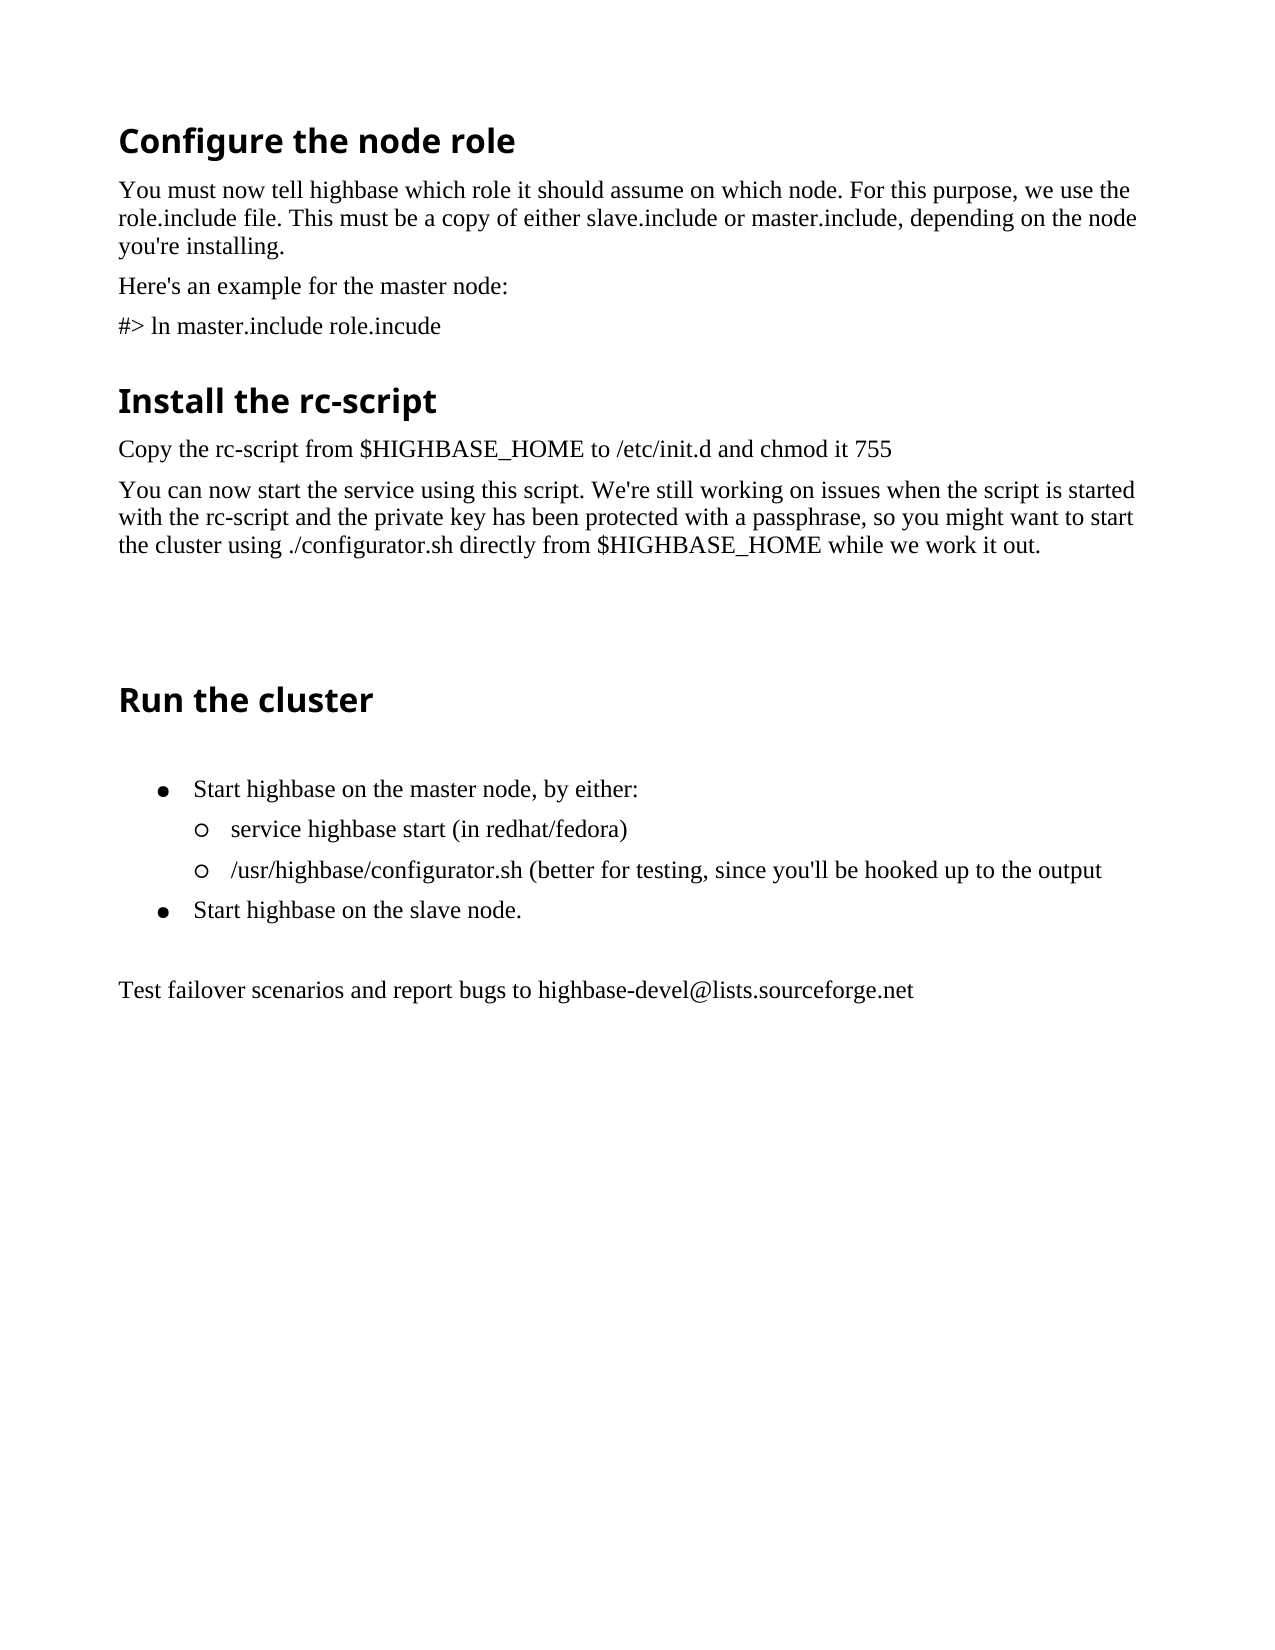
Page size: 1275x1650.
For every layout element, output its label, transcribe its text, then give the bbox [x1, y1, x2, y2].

list Start highbase on the master node, by either: [156, 775, 1157, 803]
text You must now tell highbase which role it should assume on which node. For this purpose, we use the role.include file. This must be a copy of either slave.include or master.include, depending on the node you're installing. [118, 176, 1157, 259]
text You can now start the service using this script. We're still working on issues when the script is started with the rc-script and the private key has been protected with a passphrase, so you might want to start the cluster using ./configurator.sh directly from $HIGHBASE_HOME while we work it out. [118, 476, 1157, 559]
text Test failover scenarios and report bugs to highbase-devel@lists.sourceforge.net [44, 976, 1157, 1004]
text #> ln master.include role.incude [118, 312, 1157, 340]
text Here's an example for the master node: [118, 272, 1157, 300]
list /usr/highbase/configurator.sh (better for testing, since you'll be hooked up to the output [193, 856, 1157, 883]
list Start highbase on the slave node. [156, 896, 1157, 924]
list service highbase start (in redhat/fedora) [193, 816, 1157, 843]
subtitle Install the rc-script [118, 377, 1157, 423]
text Copy the rc-script from $HIGHBASE_HOME to /etc/init.d and chmod it 755 [118, 436, 1157, 463]
subtitle Run the cluster [118, 677, 1157, 723]
subtitle Configure the node role [118, 118, 1157, 164]
